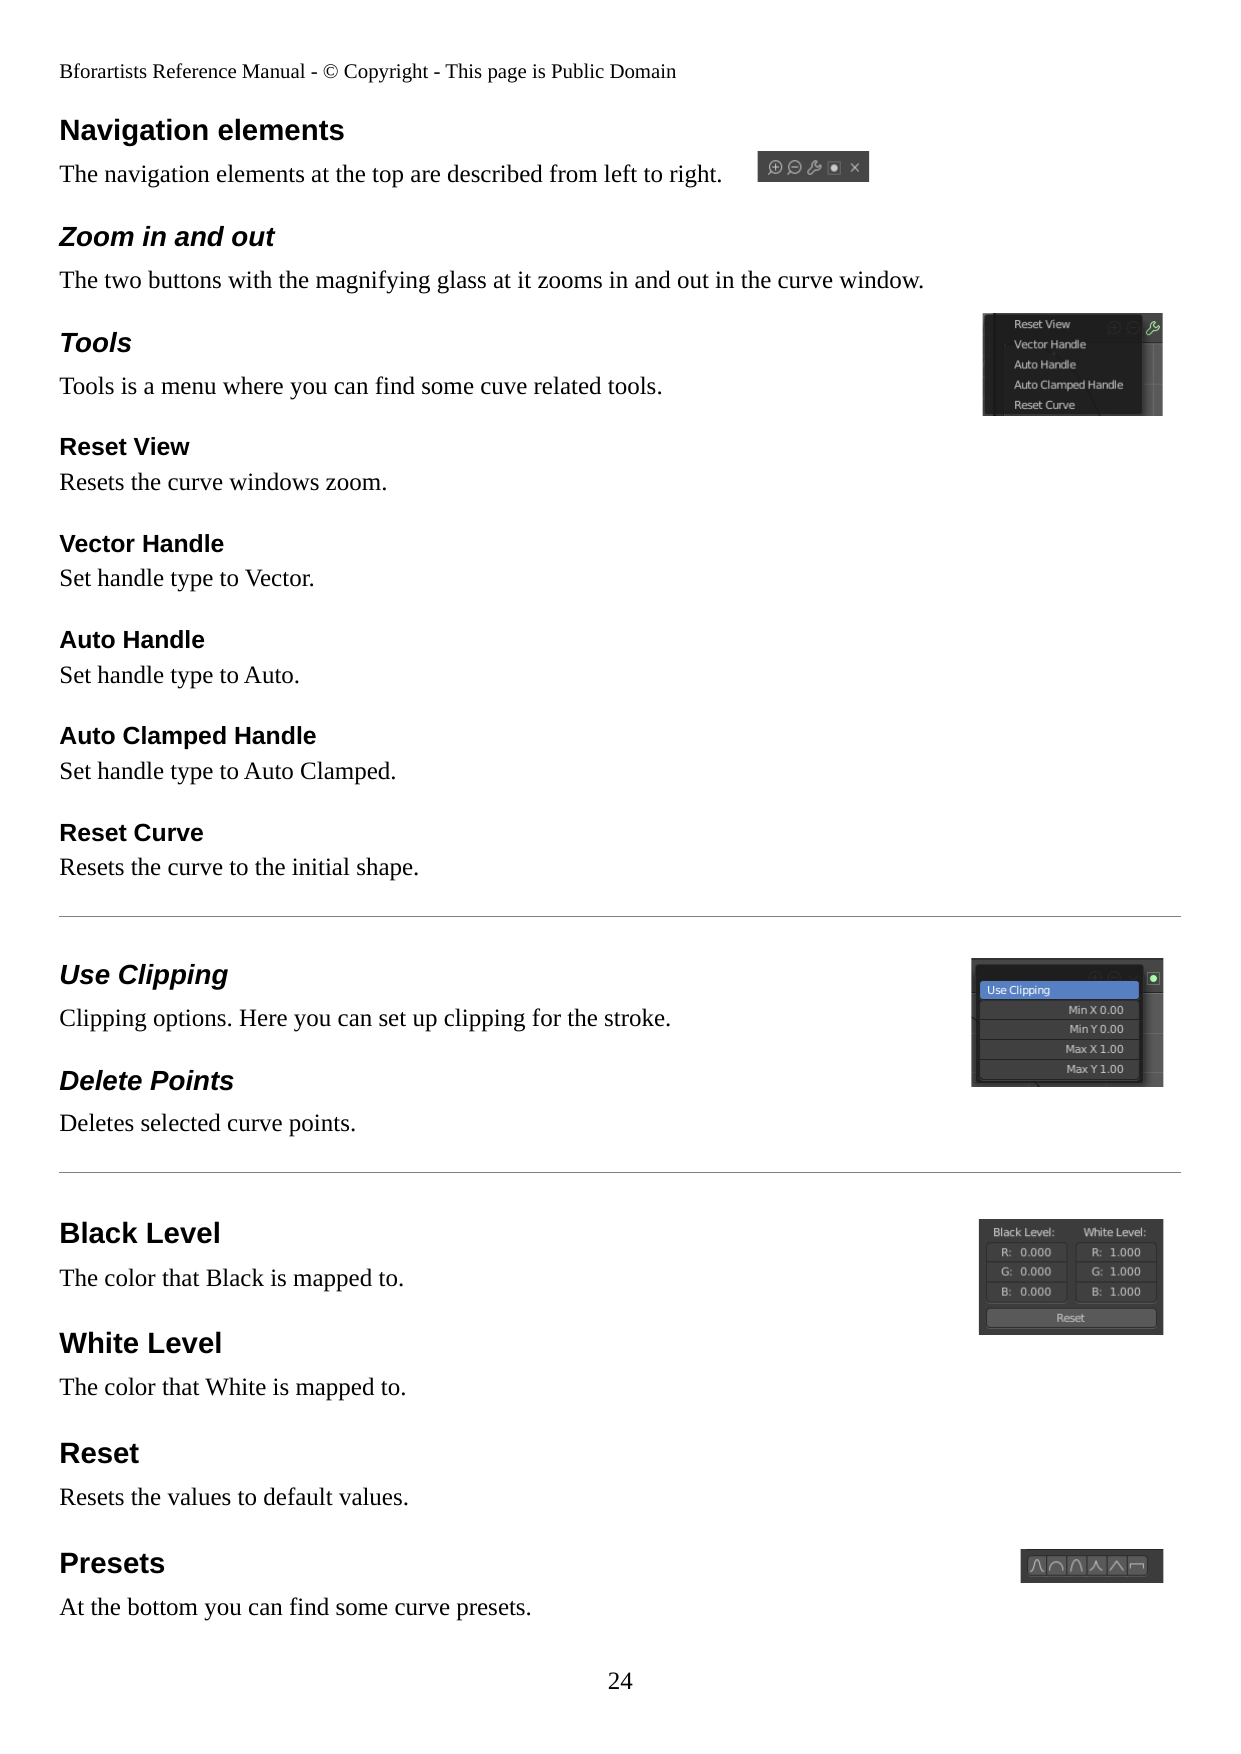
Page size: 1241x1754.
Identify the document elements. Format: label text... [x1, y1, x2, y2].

picture [982, 313, 1163, 416]
text Tools is a menu where you can find some cuve related tools. [59, 371, 982, 399]
text Set handle type to Auto. [59, 660, 1181, 688]
text The navigation elements at the top are described from left to right. [59, 159, 1181, 188]
text Resets the curve windows zoom. [59, 467, 1181, 496]
subtitle Auto Clamped Handle [59, 721, 1181, 750]
subtitle Delete Points [59, 1064, 1181, 1096]
picture [757, 151, 870, 182]
subtitle Vector Handle [59, 529, 1181, 557]
subtitle Zoom in and out [59, 220, 1181, 252]
subtitle Tools [59, 326, 982, 358]
subtitle [1163, 326, 1181, 358]
text The color that Black is mapped to. [59, 1263, 978, 1291]
subtitle White Level [59, 1326, 1181, 1360]
text Resets the curve to the initial shape. [59, 852, 1181, 881]
picture [971, 958, 1164, 1087]
picture [1020, 1549, 1164, 1583]
subtitle Reset View [59, 432, 1181, 461]
text Resets the values to default values. [59, 1482, 1181, 1511]
text Clipping options. Here you can set up clipping for the stroke. [59, 1003, 971, 1031]
text Deletes selected curve points. [59, 1108, 1181, 1137]
subtitle Reset [59, 1436, 1181, 1470]
subtitle Auto Handle [59, 625, 1181, 653]
subtitle Use Clipping [59, 958, 971, 990]
text The color that White is mapped to. [59, 1372, 1181, 1401]
subtitle Navigation elements [59, 113, 1181, 146]
text Set handle type to Auto Clamped. [59, 756, 1181, 785]
text The two buttons with the magnifying glass at it zooms in and out in the curve window. [59, 265, 1181, 293]
subtitle Black Level [59, 1216, 1181, 1250]
picture [978, 1219, 1164, 1335]
subtitle [1164, 958, 1181, 990]
subtitle Presets [59, 1546, 1181, 1580]
text Set handle type to Vector. [59, 563, 1181, 592]
subtitle Reset Curve [59, 818, 1181, 846]
text At the bottom you can find some curve presets. [59, 1592, 1181, 1621]
